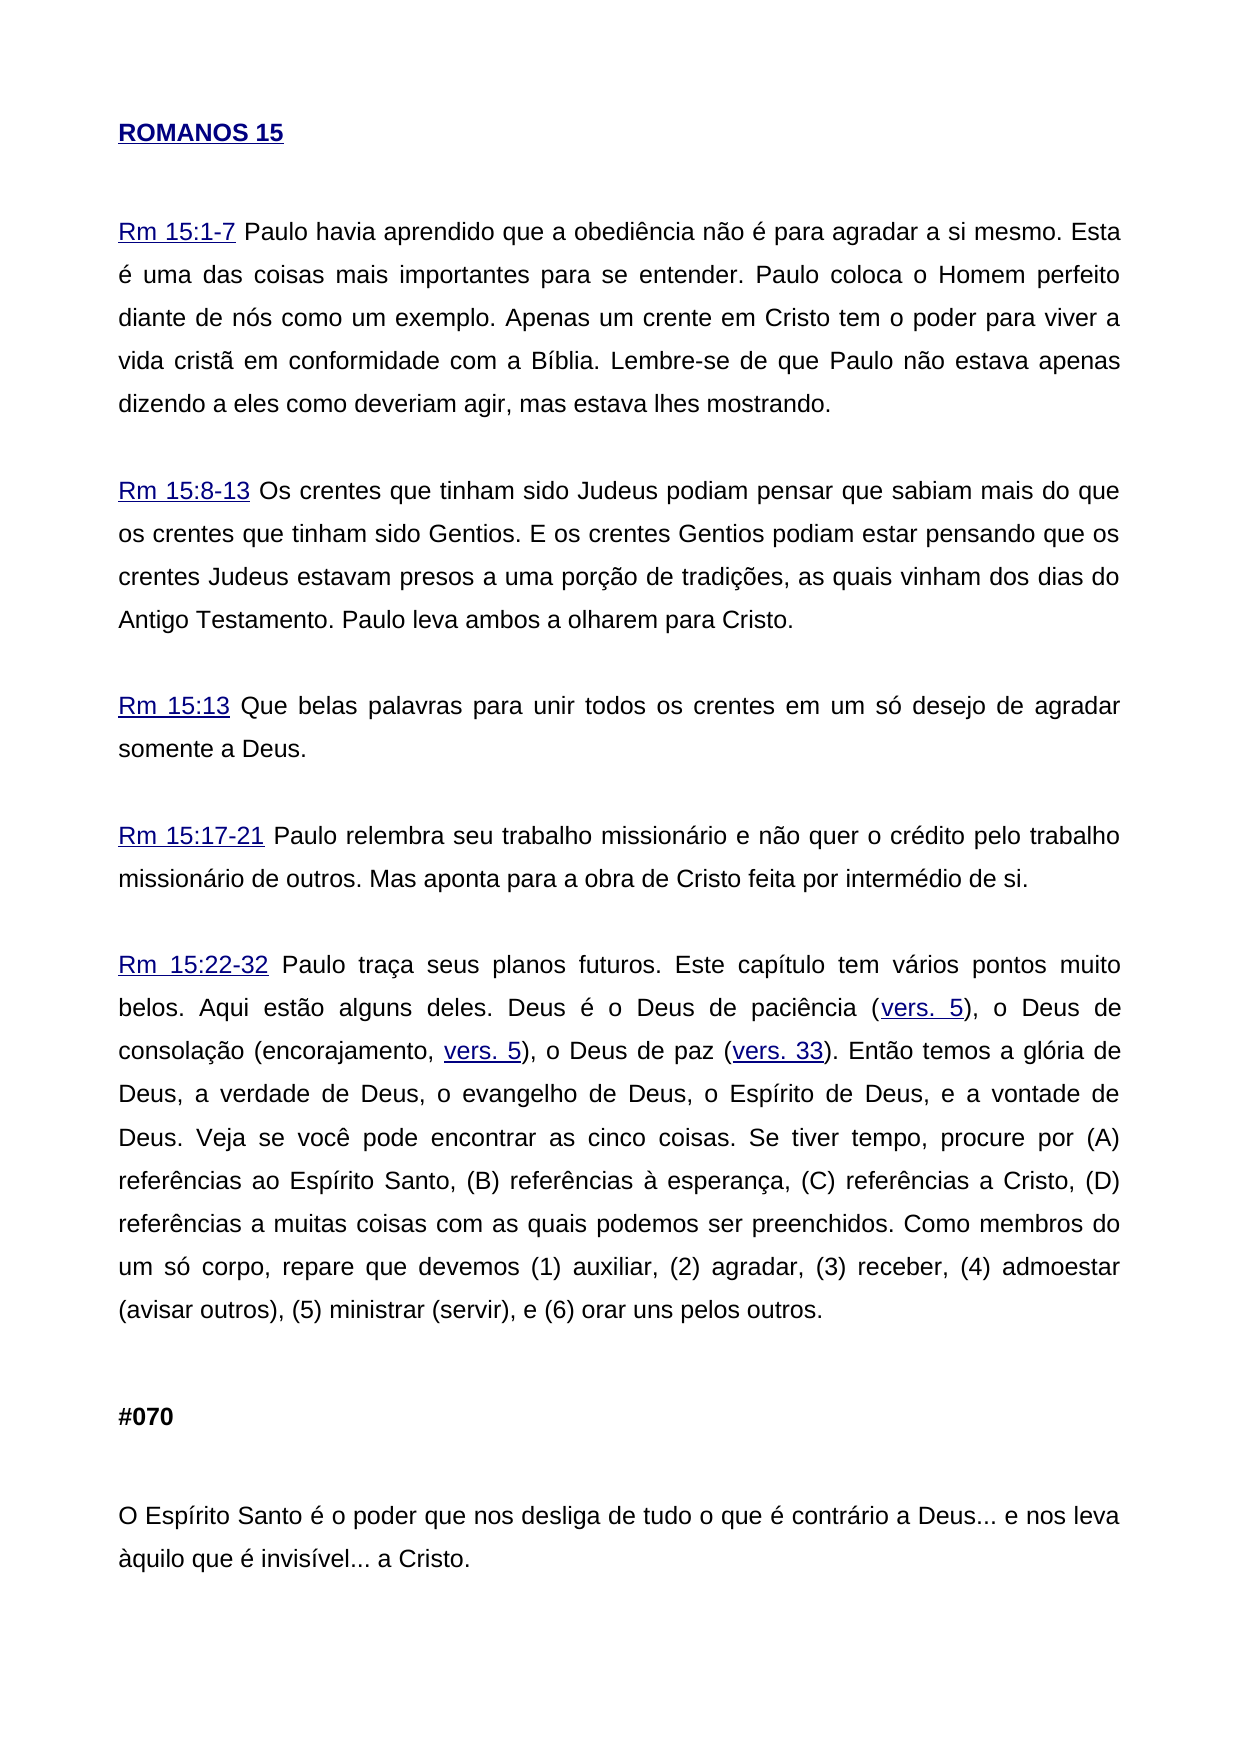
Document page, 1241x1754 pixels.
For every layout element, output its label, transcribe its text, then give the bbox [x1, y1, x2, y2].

text Rm 15:17-21 Paulo relembra seu trabalho missionário e não quer o crédito pelo trabalho missionário de outros. Mas aponta para a obra de Cristo feita por intermédio de si. [118, 821, 1122, 892]
text Rm 15:13 Que belas palavras para unir todos os crentes em um só desejo de agradar somente a Deus. [118, 691, 1122, 763]
text Rm 15:22-32 Paulo traça seus planos futuros. Este capítulo tem vários pontos muito belos. Aqui estão alguns deles. Deus é o Deus de paciência (vers. 5), o Deus de consolação (encorajamento, vers. 5), o Deus de paz (vers. 33). Então temos a glória de Deus, a verdade de Deus, o evangelho de Deus, o Espírito de Deus, e a vontade de Deus. Veja se você pode encontrar as cinco coisas. Se tiver tempo, procure por (A) referências ao Espírito Santo, (B) referências à esperança, (C) referências a Cristo, (D) referências a muitas coisas com as quais podemos ser preenchidos. Como membros do um só corpo, repare que devemos (1) auxiliar, (2) agradar, (3) receber, (4) admoestar (avisar outros), (5) ministrar (servir), e (6) orar uns pelos outros. [118, 950, 1122, 1324]
subtitle ROMANOS 15 [118, 118, 1122, 147]
text Rm 15:1-7 Paulo havia aprendido que a obediência não é para agradar a si mesmo. Esta é uma das coisas mais importantes para se entender. Paulo coloca o Homem perfeito diante de nós como um exemplo. Apenas um crente em Cristo tem o poder para viver a vida cristã em conformidade com a Bíblia. Lembre-se de que Paulo não estava apenas dizendo a eles como deveriam agir, mas estava lhes mostrando. [118, 217, 1122, 418]
text O Espírito Santo é o poder que nos desliga de tudo o que é contrário a Deus... e nos leva àquilo que é invisível... a Cristo. [118, 1501, 1122, 1573]
subtitle #070 [118, 1402, 1122, 1431]
text Rm 15:8-13 Os crentes que tinham sido Judeus podiam pensar que sabiam mais do que os crentes que tinham sido Gentios. E os crentes Gentios podiam estar pensando que os crentes Judeus estavam presos a uma porção de tradições, as quais vinham dos dias do Antigo Testamento. Paulo leva ambos a olharem para Cristo. [118, 476, 1122, 634]
